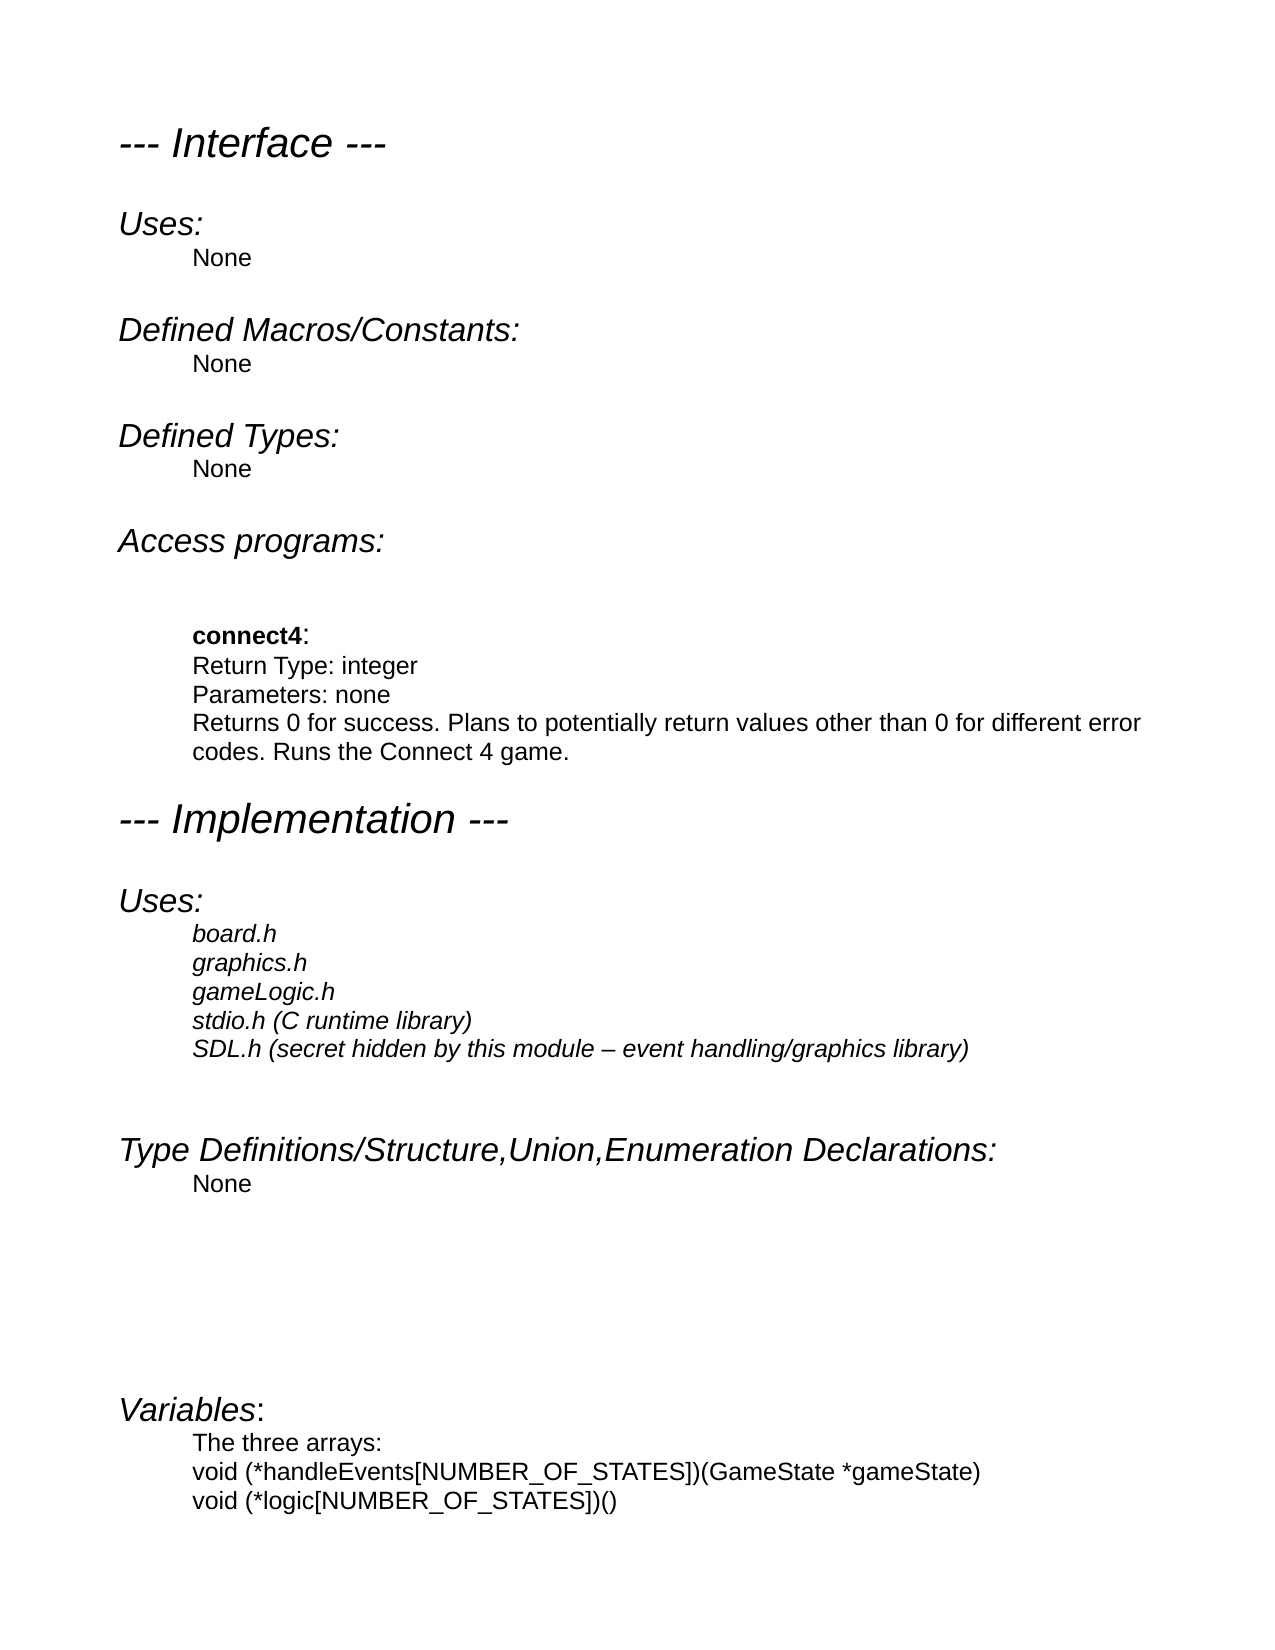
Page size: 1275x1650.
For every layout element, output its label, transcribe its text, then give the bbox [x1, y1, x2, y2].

text Defined Macros/Constants: [118, 310, 1157, 348]
text Parameters: none [118, 679, 1157, 708]
text Access programs: [118, 521, 1157, 560]
text Type Definitions/Structure,Union,Enumeration Declarations: [118, 1130, 1157, 1169]
text Returns 0 for success. Plans to potentially return values other than 0 for different error codes. Runs the Connect 4 game. [118, 708, 1157, 766]
text SDL.h (secret hidden by this module – event handling/graphics library) [118, 1034, 1157, 1063]
text None [118, 454, 1157, 483]
text Uses: [118, 204, 1157, 243]
text stdio.h (C runtime library) [118, 1006, 1157, 1034]
text connect4: [118, 617, 1157, 651]
text board.h [118, 919, 1157, 948]
text gameLogic.h [118, 977, 1157, 1006]
text Variables: [118, 1390, 1157, 1428]
text Uses: [118, 881, 1157, 919]
text None [118, 348, 1157, 377]
text None [118, 243, 1157, 272]
text Return Type: integer [118, 651, 1157, 679]
text void (*logic[NUMBER_OF_STATES])() [118, 1486, 1157, 1514]
text --- Implementation --- [118, 794, 1157, 842]
text Defined Types: [118, 416, 1157, 454]
text graphics.h [118, 948, 1157, 977]
text The three arrays: [118, 1428, 1157, 1457]
text None [118, 1169, 1157, 1197]
text void (*handleEvents[NUMBER_OF_STATES])(GameState *gameState) [118, 1457, 1157, 1486]
text --- Interface --- [118, 118, 1157, 166]
